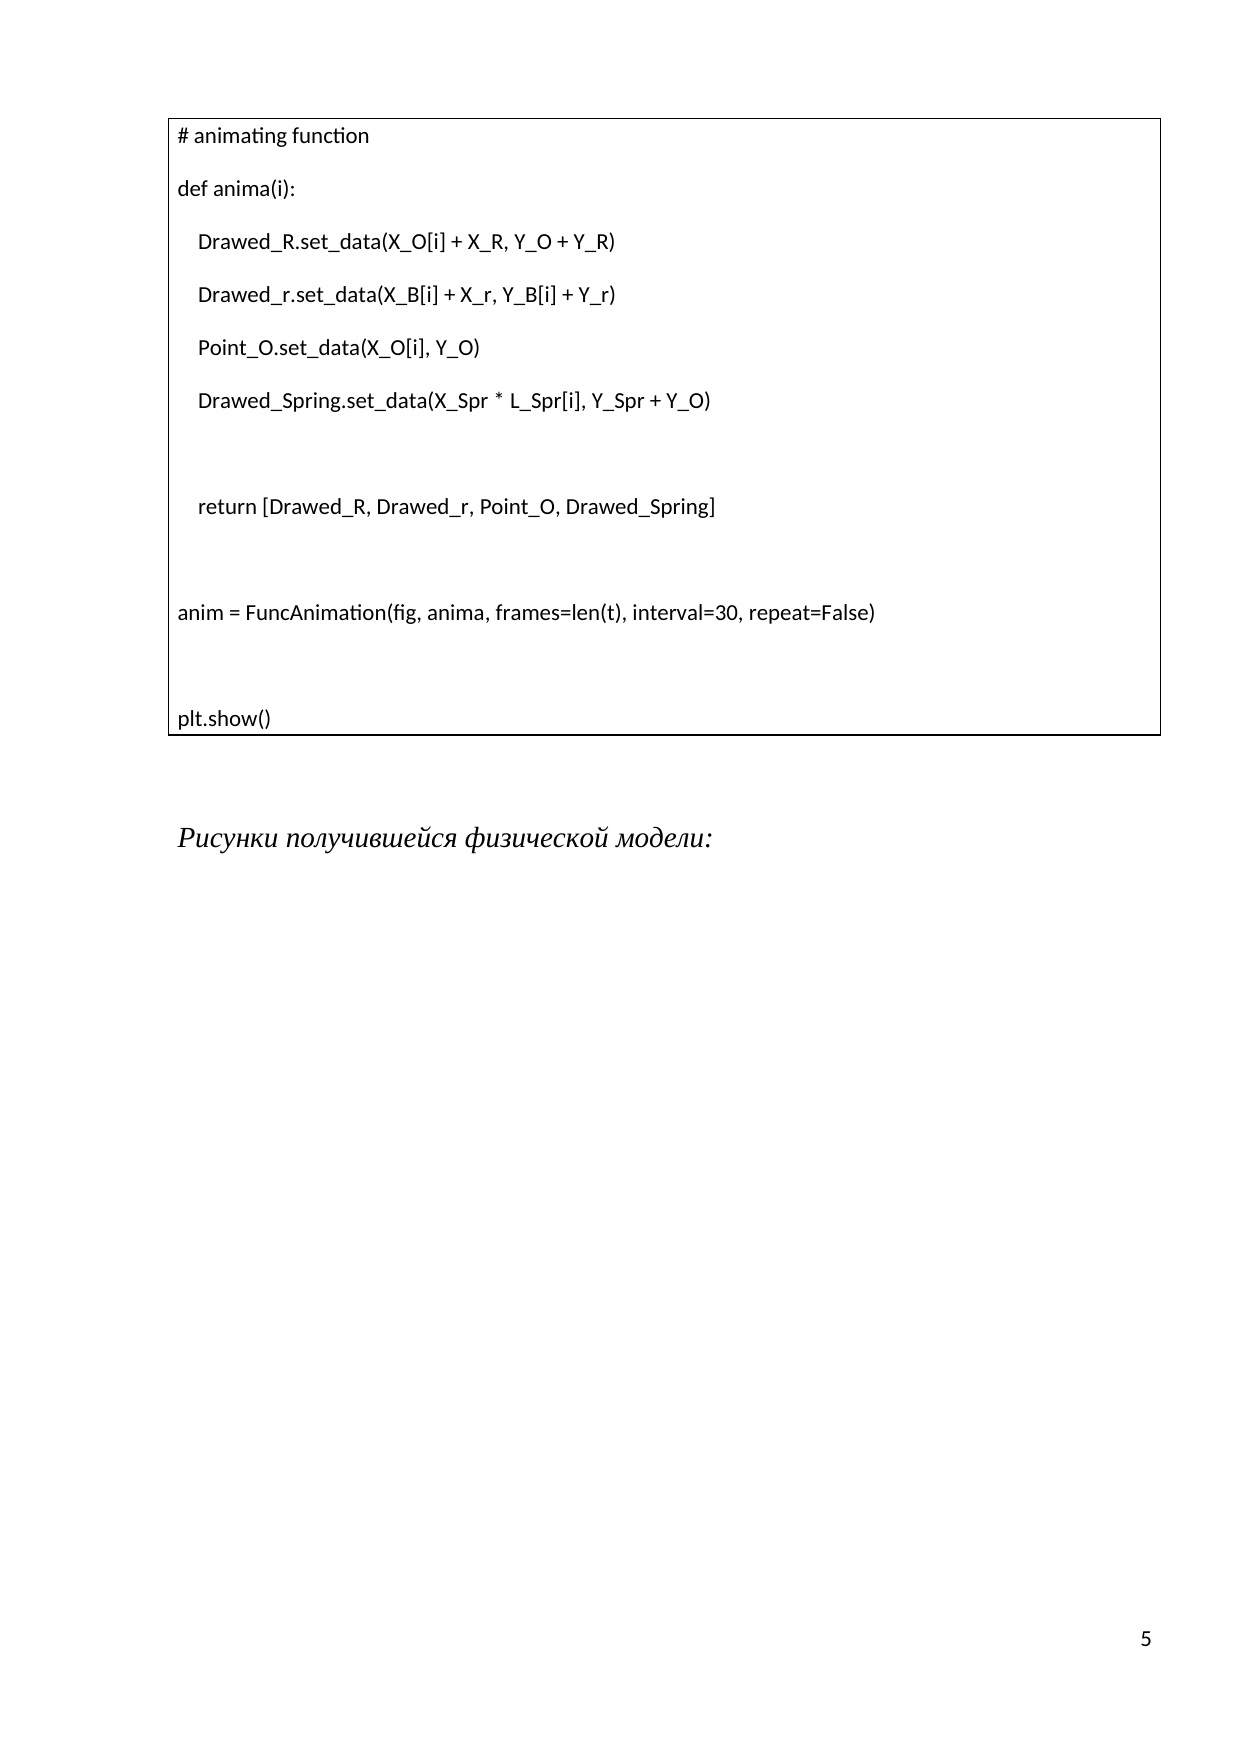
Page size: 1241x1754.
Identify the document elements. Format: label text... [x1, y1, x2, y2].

text Рисунки получившейся физической модели: [177, 820, 1152, 853]
text Drawed_R.set_data(X_O[i] + X_R, Y_O + Y_R) [169, 224, 1160, 255]
text Drawed_Spring.set_data(X_Spr * L_Spr[i], Y_Spr + Y_O) [169, 383, 1160, 414]
text anim = FuncAnimation(fig, anima, frames=len(t), interval=30, repeat=False) [169, 595, 1160, 626]
text Point_O.set_data(X_O[i], Y_O) [169, 330, 1160, 361]
text def anima(i): [169, 171, 1160, 202]
text # animating function [169, 119, 1160, 149]
text plt.show() [169, 701, 1160, 734]
text Drawed_r.set_data(X_B[i] + X_r, Y_B[i] + Y_r) [169, 277, 1160, 308]
text return [Drawed_R, Drawed_r, Point_O, Drawed_Spring] [169, 489, 1160, 520]
